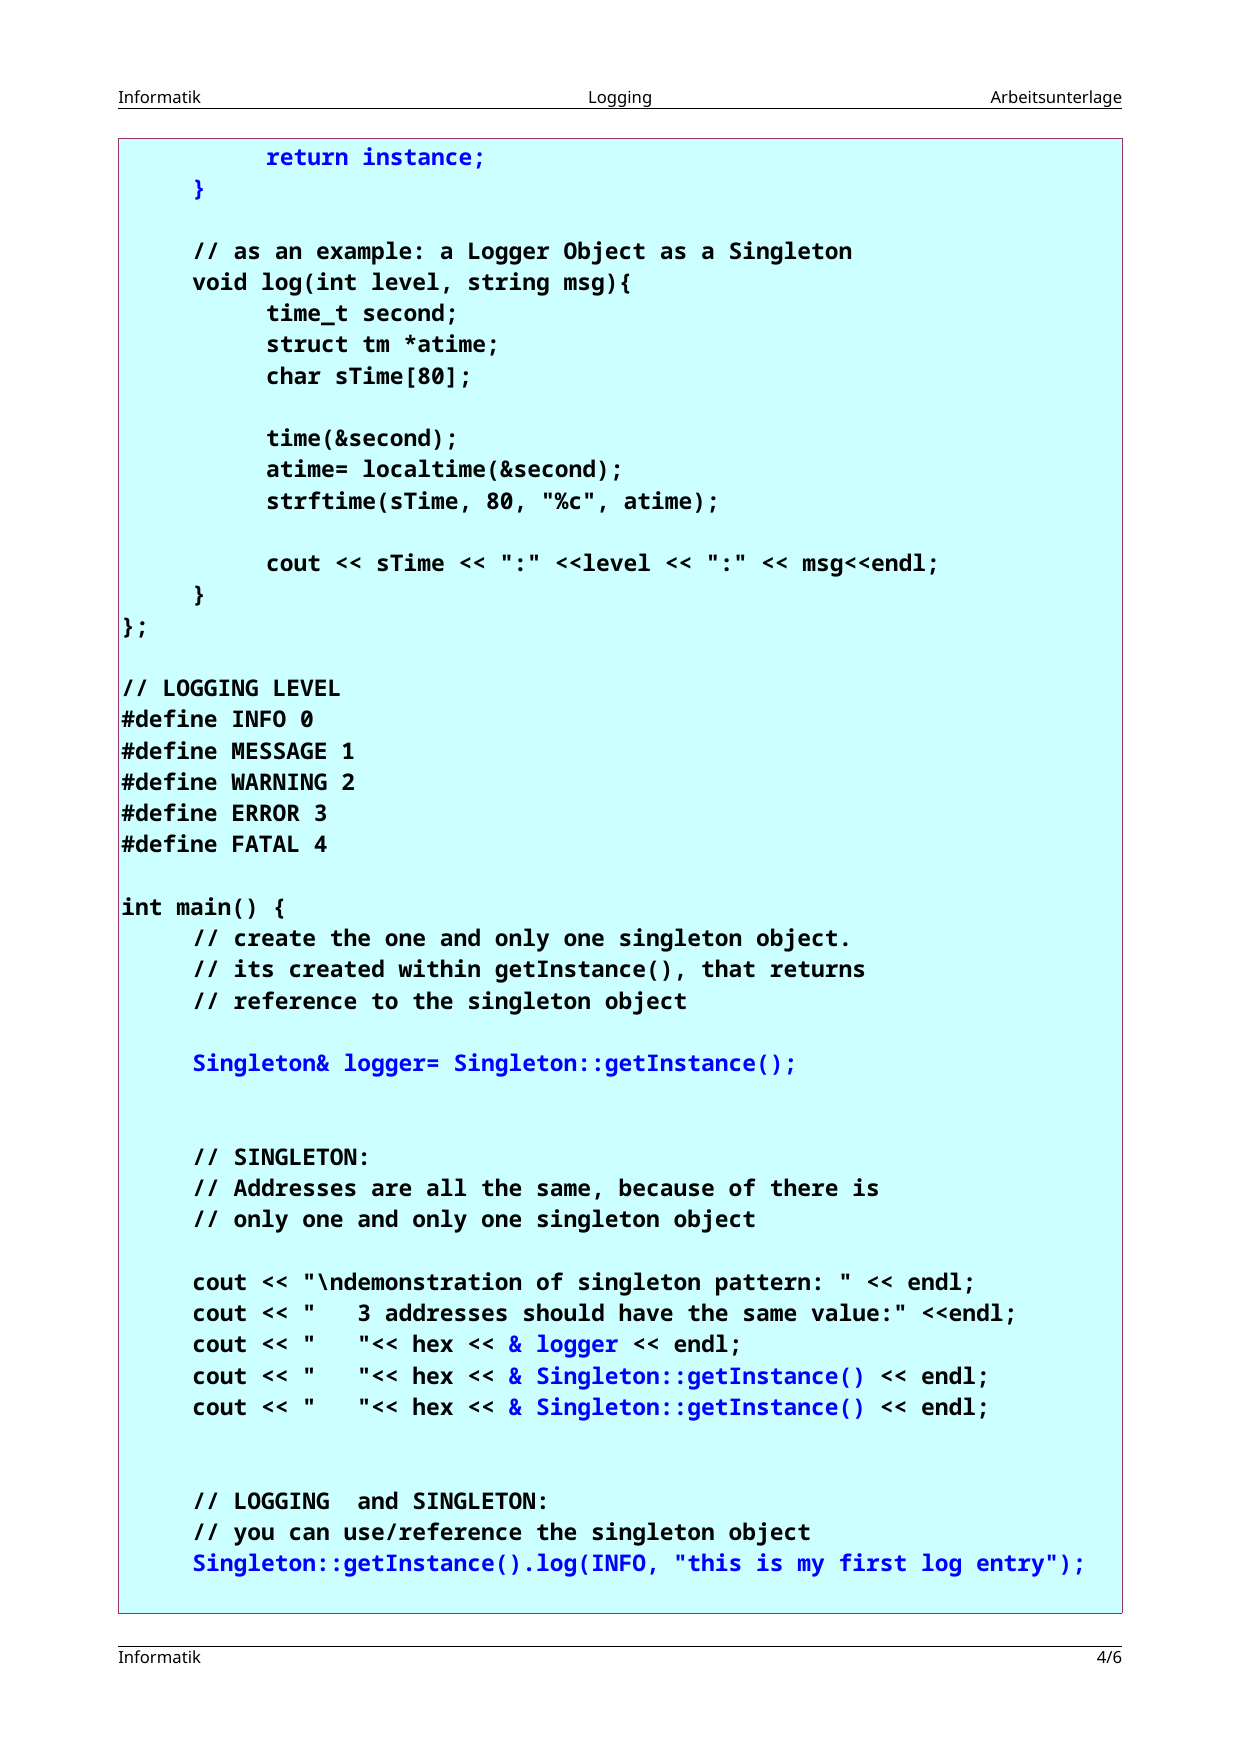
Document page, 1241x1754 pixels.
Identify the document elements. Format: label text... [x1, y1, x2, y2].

text } [119, 575, 1122, 607]
text cout << "\ndemonstration of singleton pattern: " << endl; [119, 1263, 1122, 1294]
text #define WARNING 2 [119, 763, 1122, 794]
text cout << " "<< hex << & Singleton::getInstance() << endl; [119, 1388, 1122, 1419]
text struct tm *atime; [119, 325, 1122, 357]
text char sTime[80]; [119, 357, 1122, 388]
text time_t second; [119, 294, 1122, 325]
text // SINGLETON: [119, 1138, 1122, 1169]
text void log(int level, string msg){ [119, 263, 1122, 294]
text time(&second); [119, 419, 1122, 450]
text // Addresses are all the same, because of there is [119, 1169, 1122, 1200]
text int main() { [119, 888, 1122, 919]
text cout << " 3 addresses should have the same value:" <<endl; [119, 1294, 1122, 1325]
text Singleton& logger= Singleton::getInstance(); [119, 1044, 1122, 1075]
text // LOGGING and SINGLETON: [119, 1482, 1122, 1513]
text // only one and only one singleton object [119, 1200, 1122, 1232]
text cout << " "<< hex << & logger << endl; [119, 1325, 1122, 1357]
text }; [119, 607, 1122, 638]
text // as an example: a Logger Object as a Singleton [119, 232, 1122, 263]
text // create the one and only one singleton object. [119, 919, 1122, 950]
text // reference to the singleton object [119, 982, 1122, 1013]
text // you can use/reference the singleton object [119, 1513, 1122, 1544]
text cout << " "<< hex << & Singleton::getInstance() << endl; [119, 1357, 1122, 1388]
text } [119, 169, 1122, 200]
text cout << sTime << ":" <<level << ":" << msg<<endl; [119, 544, 1122, 575]
text #define MESSAGE 1 [119, 732, 1122, 763]
text #define INFO 0 [119, 700, 1122, 732]
text #define FATAL 4 [119, 825, 1122, 857]
text // its created within getInstance(), that returns [119, 950, 1122, 982]
text return instance; [119, 139, 1122, 169]
text Singleton::getInstance().log(INFO, "this is my first log entry"); [119, 1544, 1122, 1575]
text strftime(sTime, 80, "%c", atime); [119, 482, 1122, 513]
text atime= localtime(&second); [119, 450, 1122, 482]
text #define ERROR 3 [119, 794, 1122, 825]
text // LOGGING LEVEL [119, 669, 1122, 700]
